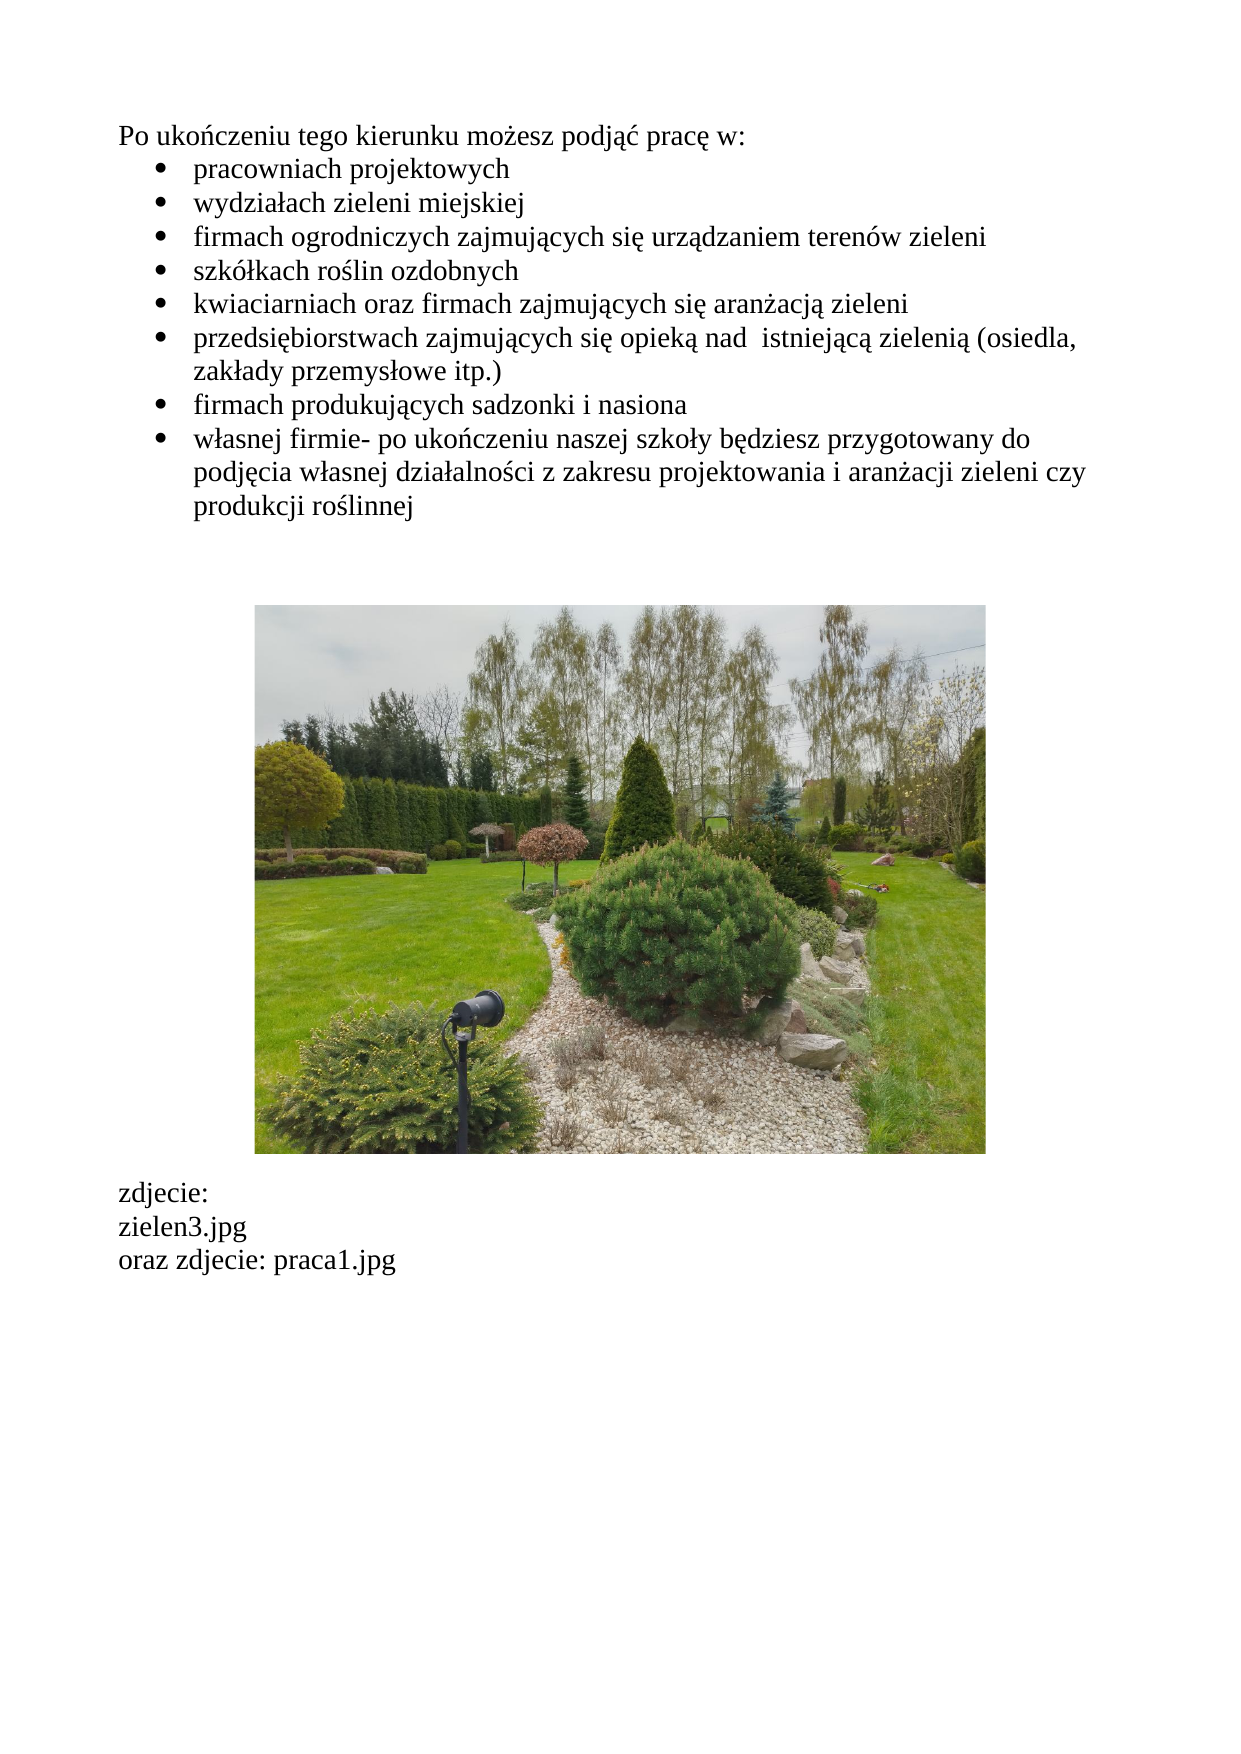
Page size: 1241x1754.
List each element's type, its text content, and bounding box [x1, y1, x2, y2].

list pracowniach projektowych [156, 152, 1122, 185]
list wydziałach zieleni miejskiej [156, 185, 1122, 219]
list firmach ogrodniczych zajmujących się urządzaniem terenów zieleni [156, 219, 1122, 253]
list własnej firmie- po ukończeniu naszej szkoły będziesz przygotowany do podjęcia własnej działalności z zakresu projektowania i aranżacji zieleni czy produkcji roślinnej [156, 421, 1122, 521]
list kwiaciarniach oraz firmach zajmujących się aranżacją zieleni [156, 286, 1122, 320]
text zdjecie: [118, 1175, 1122, 1209]
list przedsiębiorstwach zajmujących się opieką nad istniejącą zielenią (osiedla, zakłady przemysłowe itp.) [156, 320, 1122, 387]
text oraz zdjecie: praca1.jpg [118, 1242, 1122, 1276]
text Po ukończeniu tego kierunku możesz podjąć pracę w: [118, 118, 1122, 152]
list szkółkach roślin ozdobnych [156, 253, 1122, 286]
text zielen3.jpg [118, 1209, 1122, 1242]
list firmach produkujących sadzonki i nasiona [156, 387, 1122, 421]
picture [254, 605, 986, 1154]
